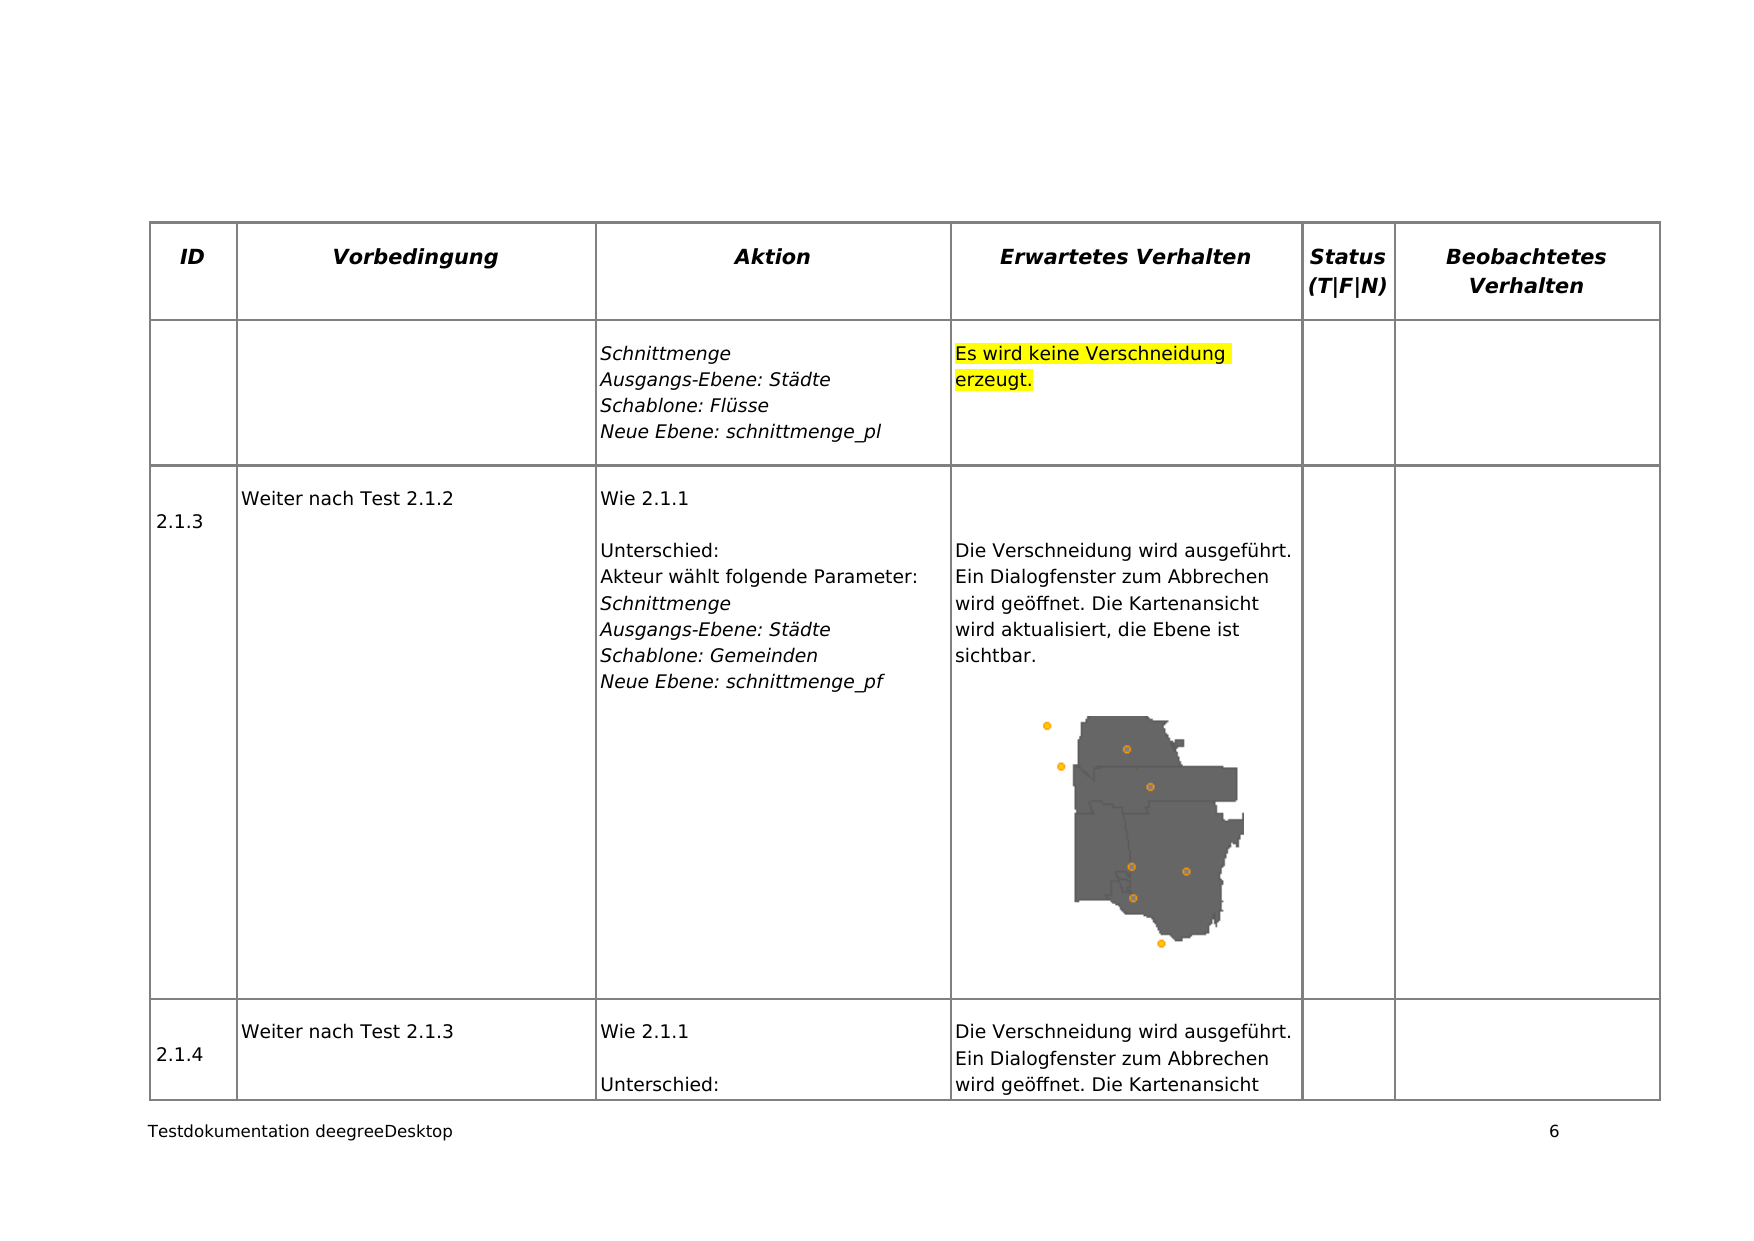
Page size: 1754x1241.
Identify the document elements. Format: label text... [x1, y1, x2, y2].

table_cell Wie 2.1.1 Unterschied: [597, 1000, 950, 1099]
table_cell [151, 1000, 236, 1099]
table_cell Die Verschneidung wird ausgeführt. Ein Dialogfenster zum Abbrechen wird geöffnet. Die Kartenansicht [952, 1000, 1301, 1099]
picture [1009, 716, 1244, 951]
table_cell [1304, 1000, 1394, 1099]
table_cell Die Verschneidung wird ausgeführt. Ein Dialogfenster zum Abbrechen wird geöffnet. Die Kartenansicht wird aktualisiert, die Ebene ist sichtbar. [952, 467, 1301, 998]
table_cell [151, 467, 236, 998]
table_header Erwartetes Verhalten [952, 224, 1301, 319]
table_header Vorbedingung [238, 224, 595, 319]
table_header Beobachtetes Verhalten [1396, 224, 1659, 319]
table_cell [151, 321, 236, 464]
table_cell Schnittmenge Ausgangs-Ebene: Städte Schablone: Flüsse Neue Ebene: schnittmenge_pl [597, 321, 950, 464]
table_cell [238, 321, 595, 464]
table_cell Weiter nach Test 2.1.2 [238, 467, 595, 998]
table_cell [1396, 1000, 1659, 1099]
table_cell Wie 2.1.1 Unterschied: Akteur wählt folgende Parameter: Schnittmenge Ausgangs-Ebene: Städte Schablone: Gemeinden Neue Ebene: schnittmenge_pf [597, 467, 950, 998]
table_cell [1304, 467, 1394, 998]
table_header Status (T|F|N) [1304, 224, 1394, 319]
table_cell Weiter nach Test 2.1.3 [238, 1000, 595, 1099]
table_cell [1304, 321, 1394, 464]
table_cell Es wird keine Verschneidung erzeugt. [952, 321, 1301, 464]
table_header ID [151, 224, 236, 319]
table_cell [1396, 467, 1659, 998]
table_header Aktion [597, 224, 950, 319]
table_cell [1396, 321, 1659, 464]
